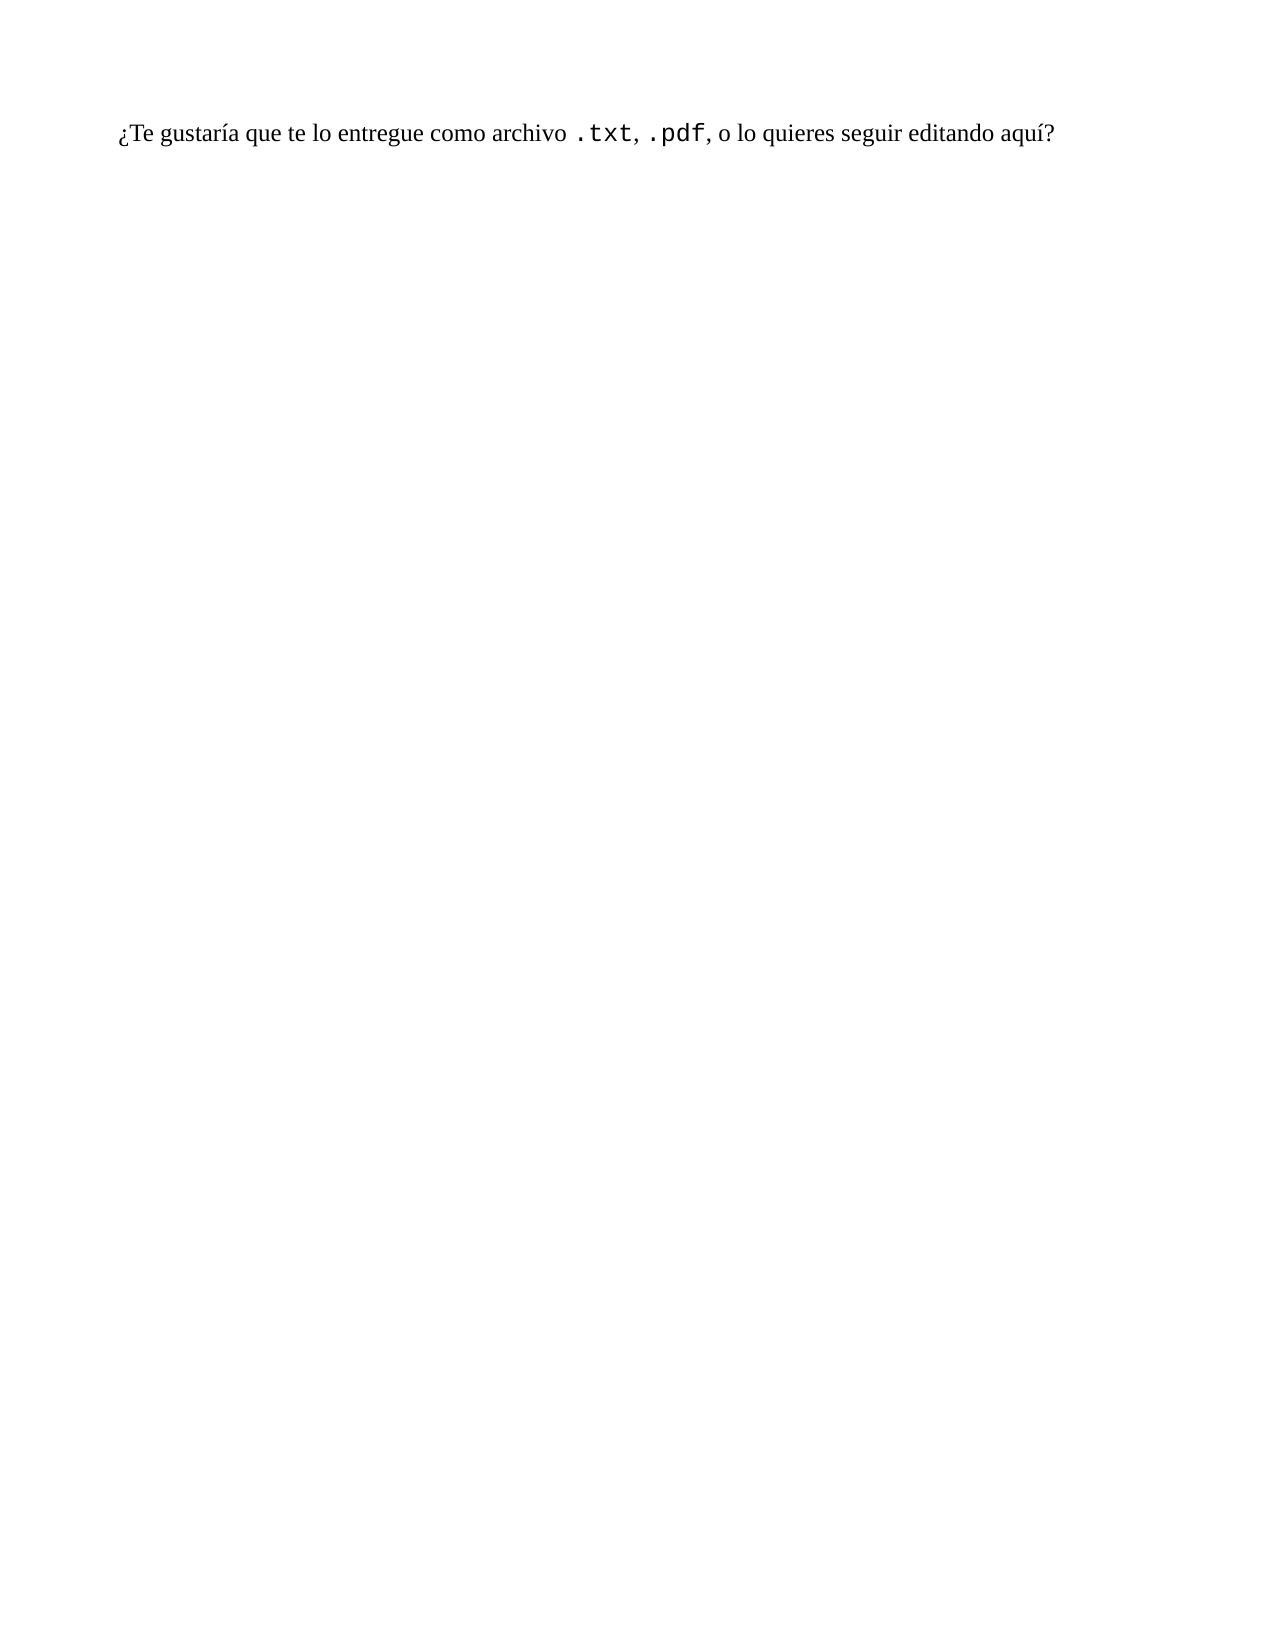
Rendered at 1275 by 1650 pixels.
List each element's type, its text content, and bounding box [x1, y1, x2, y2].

text ¿Te gustaría que te lo entregue como archivo .txt, .pdf, o lo quieres seguir editando aquí? [118, 118, 1157, 149]
